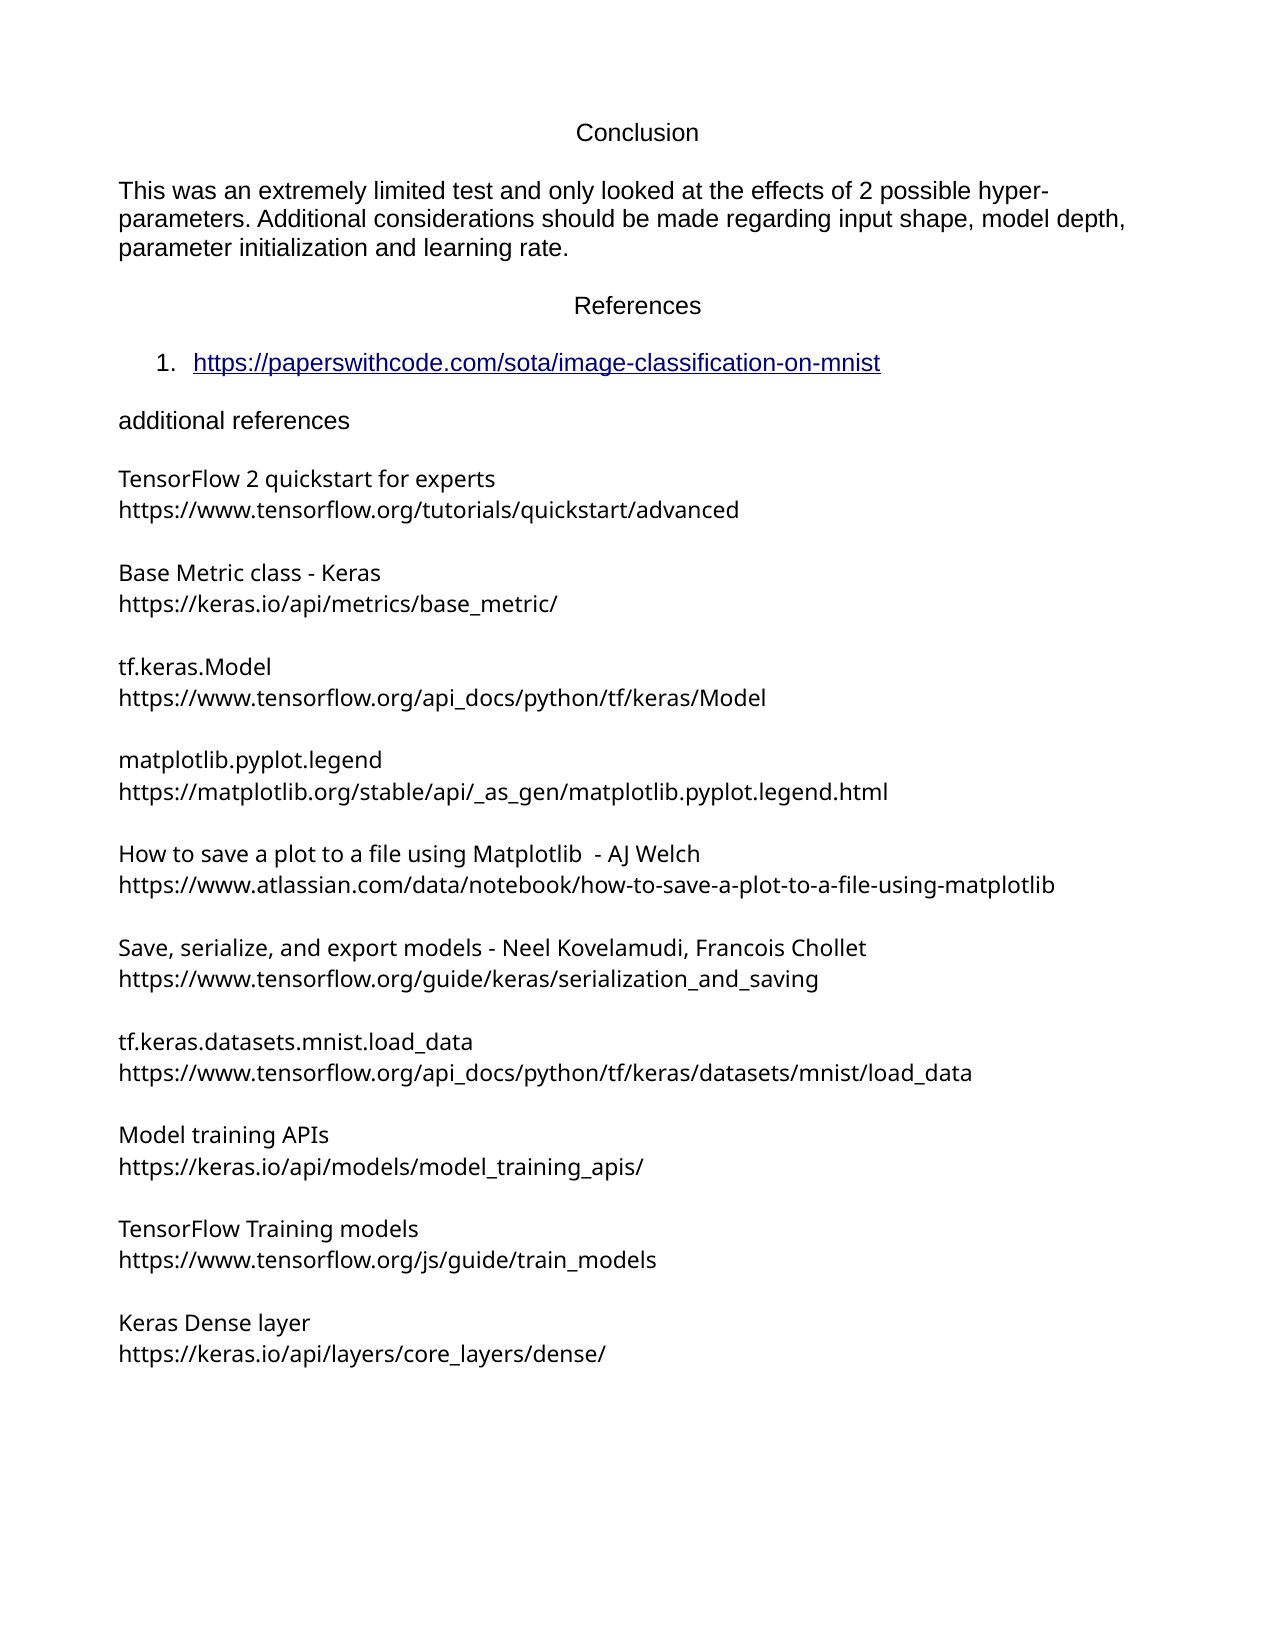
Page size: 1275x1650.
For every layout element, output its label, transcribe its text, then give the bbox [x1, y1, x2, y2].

text Conclusion [118, 118, 1157, 147]
text https://www.tensorflow.org/guide/keras/serialization_and_saving [118, 963, 1157, 994]
text https://keras.io/api/models/model_training_apis/ [118, 1151, 1157, 1182]
text Save, serialize, and export models - Neel Kovelamudi, Francois Chollet [118, 932, 1157, 963]
text tf.keras.datasets.mnist.load_data [118, 1026, 1157, 1057]
text additional references [118, 406, 1157, 434]
text https://keras.io/api/layers/core_layers/dense/ [118, 1338, 1157, 1369]
text References [118, 291, 1157, 319]
text https://www.tensorflow.org/api_docs/python/tf/keras/Model [118, 682, 1157, 713]
text tf.keras.Model [118, 651, 1157, 682]
list https://paperswithcode.com/sota/image-classification-on-mnist [156, 348, 1157, 377]
text matplotlib.pyplot.legend [118, 744, 1157, 776]
text Model training APIs [118, 1119, 1157, 1151]
text Base Metric class - Keras [118, 557, 1157, 588]
text https://www.tensorflow.org/js/guide/train_models [118, 1244, 1157, 1276]
text TensorFlow 2 quickstart for experts [118, 463, 1157, 494]
text https://www.tensorflow.org/tutorials/quickstart/advanced [118, 494, 1157, 526]
text This was an extremely limited test and only looked at the effects of 2 possible hyper-parameters. Additional considerations should be made regarding input shape, model depth, parameter initialization and learning rate. [118, 176, 1157, 262]
text https://matplotlib.org/stable/api/_as_gen/matplotlib.pyplot.legend.html [118, 776, 1157, 807]
text https://www.atlassian.com/data/notebook/how-to-save-a-plot-to-a-file-using-matplotlib [118, 869, 1157, 901]
text https://keras.io/api/metrics/base_metric/ [118, 588, 1157, 619]
text Keras Dense layer [118, 1307, 1157, 1338]
text TensorFlow Training models [118, 1213, 1157, 1244]
text https://www.tensorflow.org/api_docs/python/tf/keras/datasets/mnist/load_data [118, 1057, 1157, 1088]
text How to save a plot to a file using Matplotlib - AJ Welch [118, 838, 1157, 869]
